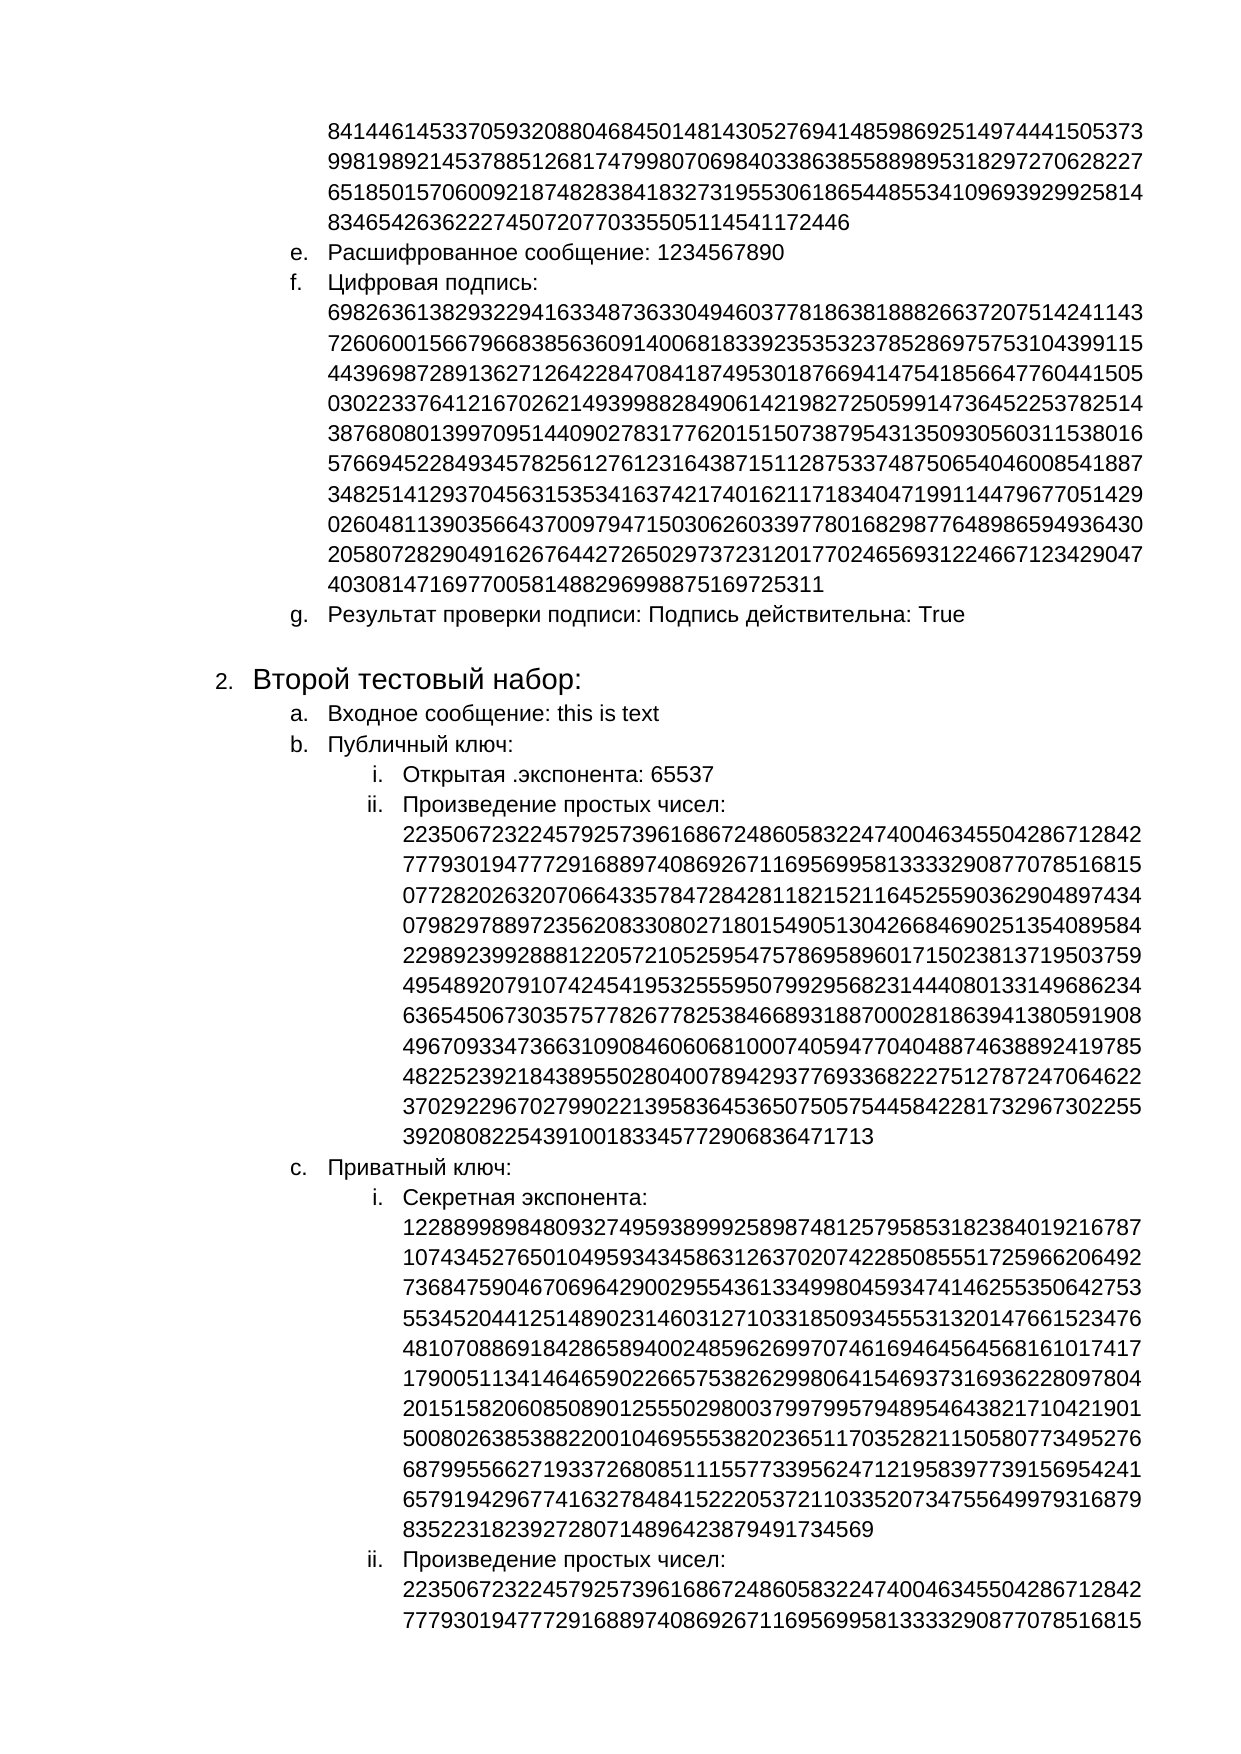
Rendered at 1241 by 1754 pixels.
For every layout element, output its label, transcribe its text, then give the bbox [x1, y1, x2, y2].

list Второй тестовый набор: [215, 662, 1152, 695]
list Цифровая подпись: 698263613829322941633487363304946037781863818882663720751424114372606001566796683856360914006818339235353237852869757531043991154439698728913627126422847084187495301876694147541856647760441505030223376412167026214939988284906142198272505991473645225378251438768080139970951440902783177620151507387954313509305603115380165766945228493457825612761231643871511287533748750654046008541887348251412937045631535341637421740162117183404719911447967705142902604811390356643700979471503062603397780168298776489865949364302058072829049162676442726502973723120177024656931224667123429047403081471697700581488296998875169725311 [290, 269, 1152, 598]
list Приватный ключ: [290, 1153, 1152, 1180]
list 84144614533705932088046845014814305276941485986925149744415053739981989214537885126817479980706984033863855889895318297270628227651850157060092187482838418327319553061865448553410969392992581483465426362227450720770335505114541172446 [290, 118, 1152, 235]
list Произведение простых чисел: 22350672322457925739616867248605832247400463455042867128427779301947772916889740869267116956995813333290877078516815 [383, 1546, 1152, 1633]
list Входное сообщение: this is text [290, 700, 1152, 727]
list Секретная экспонента: 12288998984809327495938999258987481257958531823840192167871074345276501049593434586312637020742285085551725966206492736847590467069642900295543613349980459347414625535064275355345204412514890231460312710331850934555313201476615234764810708869184286589400248596269970746169464564568161017417179005113414646590226657538262998064154693731693622809780420151582060850890125550298003799799579489546438217104219015008026385388220010469555382023651170352821150580773495276687995566271933726808511155773395624712195839773915695424165791942967741632784841522205372110335207347556499793168798352231823927280714896423879491734569 [383, 1184, 1152, 1542]
list Публичный ключ: [290, 731, 1152, 757]
list Открытая .экспонента: 65537 [383, 761, 1152, 787]
list Расшифрованное сообщение: 1234567890 [290, 239, 1152, 265]
list Произведение простых чисел: 22350672322457925739616867248605832247400463455042867128427779301947772916889740869267116956995813333290877078516815077282026320706643357847284281182152116452559036290489743407982978897235620833080271801549051304266846902513540895842298923992888122057210525954757869589601715023813719503759495489207910742454195325559507992956823144408013314968623463654506730357577826778253846689318870002818639413805919084967093347366310908460606810007405947704048874638892419785482252392184389550280400789429377693368222751278724706462237029229670279902213958364536507505754458422817329673022553920808225439100183345772906836471713 [383, 791, 1152, 1150]
list Результат проверки подписи: Подпись действительна: True [290, 601, 1152, 628]
